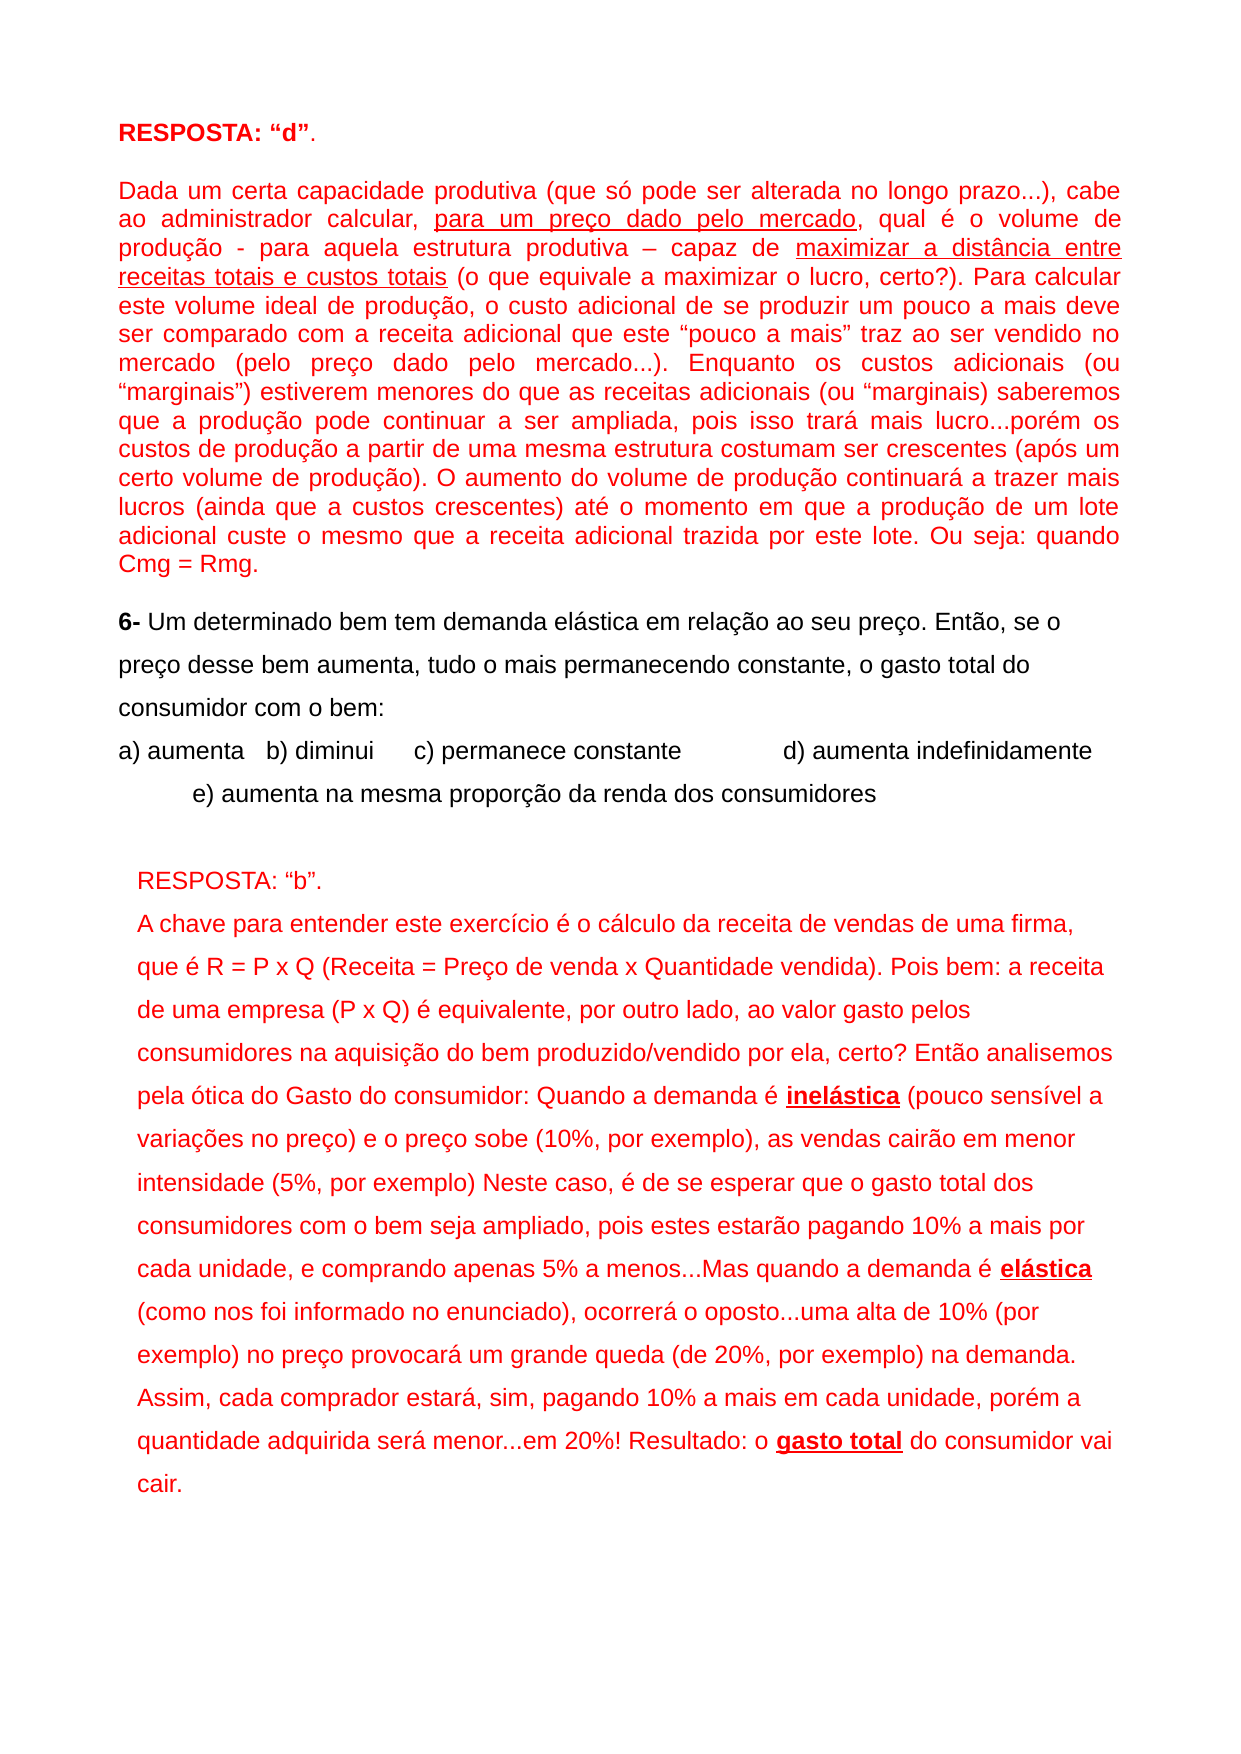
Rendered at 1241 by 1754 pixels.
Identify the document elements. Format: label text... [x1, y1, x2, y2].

text Dada um certa capacidade produtiva (que só pode ser alterada no longo prazo...), cabe ao administrador calcular, para um preço dado pelo mercado, qual é o volume de produção - para aquela estrutura produtiva – capaz de maximizar a distância entre receitas totais e custos totais (o que equivale a maximizar o lucro, certo?). Para calcular este volume ideal de produção, o custo adicional de se produzir um pouco a mais deve ser comparado com a receita adicional que este “pouco a mais” traz ao ser vendido no mercado (pelo preço dado pelo mercado...). Enquanto os custos adicionais (ou “marginais”) estiverem menores do que as receitas adicionais (ou “marginais) saberemos que a produção pode continuar a ser ampliada, pois isso trará mais lucro...porém os custos de produção a partir de uma mesma estrutura costumam ser crescentes (após um certo volume de produção). O aumento do volume de produção continuará a trazer mais lucros (ainda que a custos crescentes) até o momento em que a produção de um lote adicional custe o mesmo que a receita adicional trazida por este lote. Ou seja: quando Cmg = Rmg. [118, 176, 1122, 578]
text RESPOSTA: “b”. [137, 866, 1122, 894]
text A chave para entender este exercício é o cálculo da receita de vendas de uma firma, que é R = P x Q (Receita = Preço de venda x Quantidade vendida). Pois bem: a receita de uma empresa (P x Q) é equivalente, por outro lado, ao valor gasto pelos consumidores na aquisição do bem produzido/vendido por ela, certo? Então analisemos pela ótica do Gasto do consumidor: Quando a demanda é inelástica (pouco sensível a variações no preço) e o preço sobe (10%, por exemplo), as vendas cairão em menor intensidade (5%, por exemplo) Neste caso, é de se esperar que o gasto total dos consumidores com o bem seja ampliado, pois estes estarão pagando 10% a mais por cada unidade, e comprando apenas 5% a menos...Mas quando a demanda é elástica (como nos foi informado no enunciado), ocorrerá o oposto...uma alta de 10% (por exemplo) no preço provocará um grande queda (de 20%, por exemplo) na demanda. Assim, cada comprador estará, sim, pagando 10% a mais em cada unidade, porém a quantidade adquirida será menor...em 20%! Resultado: o gasto total do consumidor vai cair. [137, 909, 1122, 1498]
text 6- Um determinado bem tem demanda elástica em relação ao seu preço. Então, se o preço desse bem aumenta, tudo o mais permanecendo constante, o gasto total do consumidor com o bem: [118, 607, 1122, 722]
text RESPOSTA: “d”. [118, 118, 1122, 147]
text a) aumenta b) diminui c) permanece constante d) aumenta indefinidamente e) aumenta na mesma proporção da renda dos consumidores [118, 736, 1122, 808]
